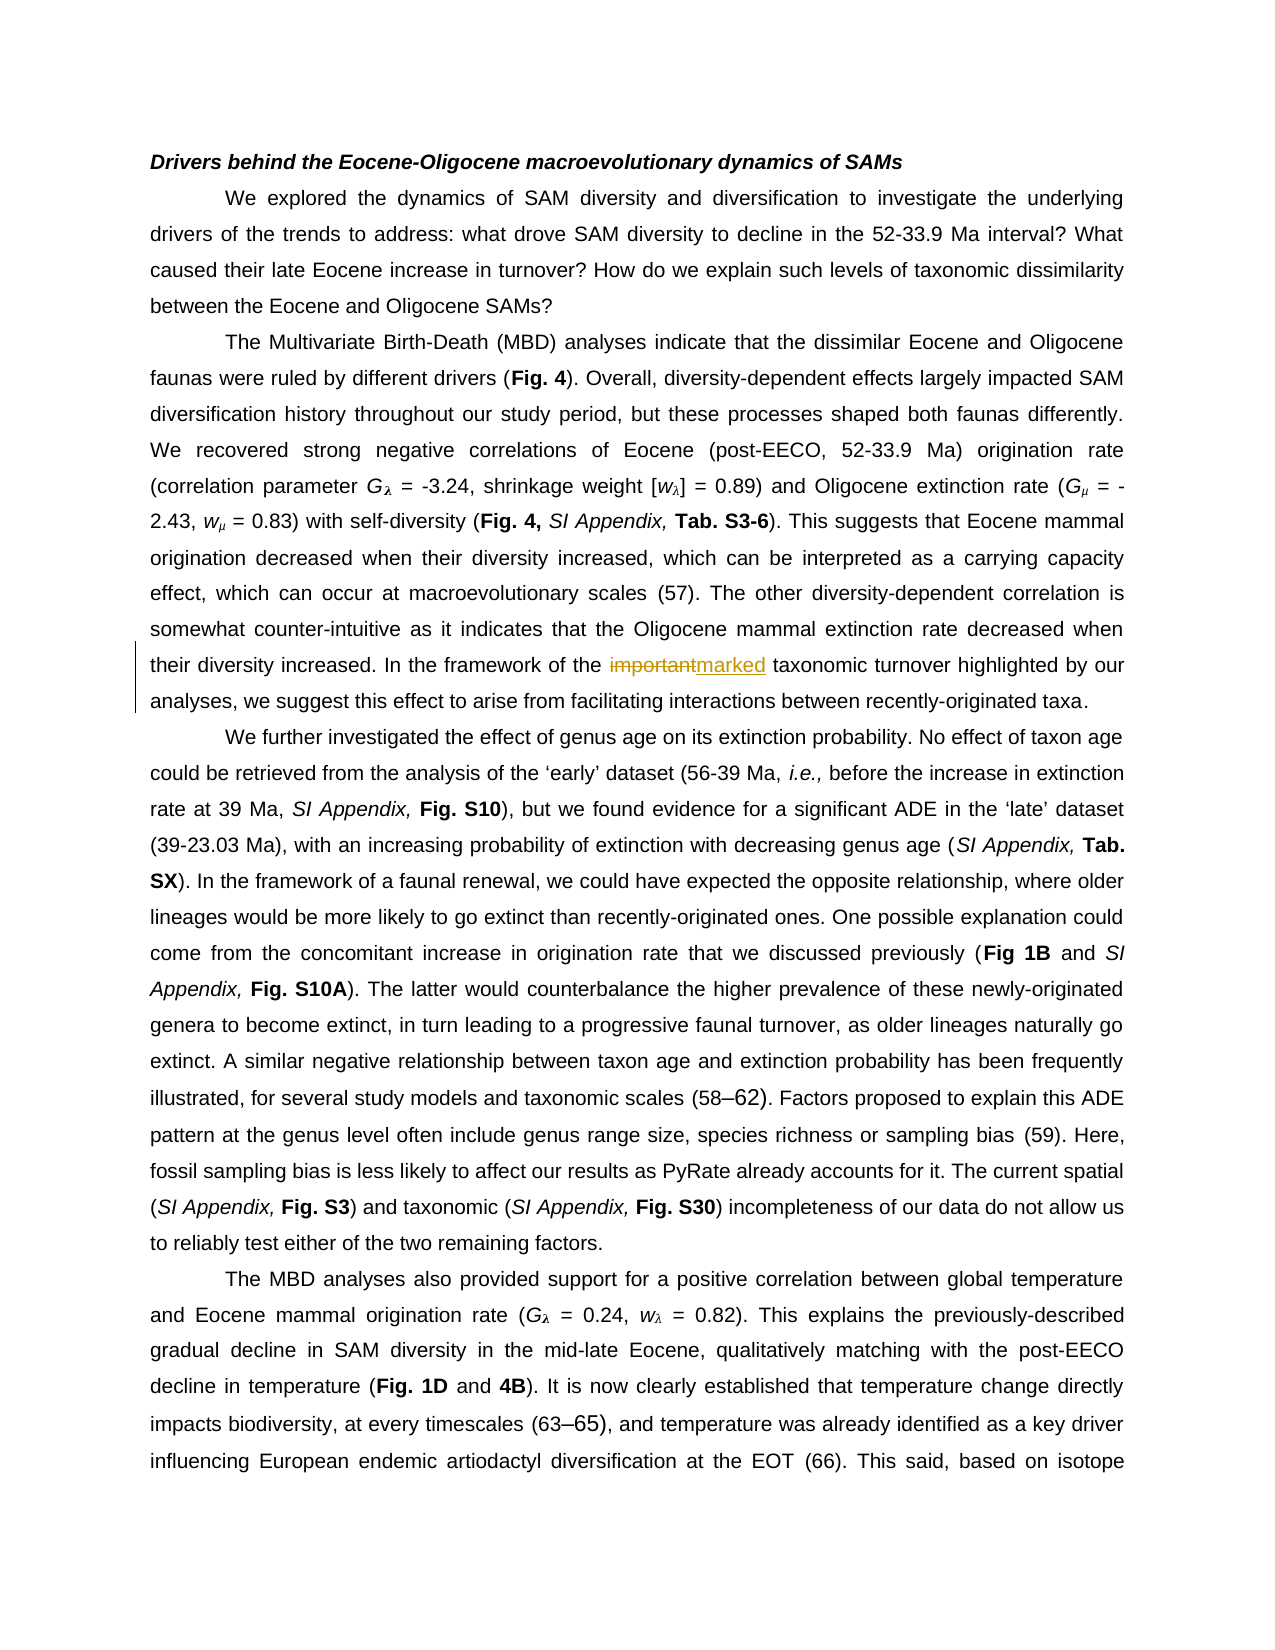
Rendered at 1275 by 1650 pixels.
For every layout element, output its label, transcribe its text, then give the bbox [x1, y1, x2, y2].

text Drivers behind the Eocene-Oligocene macroevolutionary dynamics of SAMs [150, 150, 1125, 174]
text The MBD analyses also provided support for a positive correlation between global temperature and Eocene mammal origination rate (G𝝀 = 0.24, w𝜆 = 0.82). This explains the previously-described gradual decline in SAM diversity in the mid-late Eocene, qualitatively matching with the post-EECO decline in temperature (Fig. 1D and 4B). It is now clearly established that temperature change directly impacts biodiversity, at every timescales (63–65), and temperature was already identified as a key driver influencing European endemic artiodactyl diversification at the EOT (66). This said, based on isotope [150, 1266, 1125, 1472]
text The Multivariate Birth-Death (MBD) analyses indicate that the dissimilar Eocene and Oligocene faunas were ruled by different drivers (Fig. 4). Overall, diversity-dependent effects largely impacted SAM diversification history throughout our study period, but these processes shaped both faunas differently. We recovered strong negative correlations of Eocene (post-EECO, 52-33.9 Ma) origination rate (correlation parameter G𝝀 = -3.24, shrinkage weight [w𝜆] = 0.89) and Oligocene extinction rate (Gµ = -2.43, wµ = 0.83) with self-diversity (Fig. 4, SI Appendix, Tab. S3-6). This suggests that Eocene mammal origination decreased when their diversity increased, which can be interpreted as a carrying capacity effect, which can occur at macroevolutionary scales (57). The other diversity-dependent correlation is somewhat counter-intuitive as it indicates that the Oligocene mammal extinction rate decreased when their diversity increased. In the framework of the marked taxonomic turnover highlighted by our analyses, we suggest this effect to arise from facilitating interactions between recently-originated taxa. [150, 330, 1125, 713]
text We explored the dynamics of SAM diversity and diversification to investigate the underlying drivers of the trends to address: what drove SAM diversity to decline in the 52-33.9 Ma interval? What caused their late Eocene increase in turnover? How do we explain such levels of taxonomic dissimilarity between the Eocene and Oligocene SAMs? [150, 186, 1125, 318]
text We further investigated the effect of genus age on its extinction probability. No effect of taxon age could be retrieved from the analysis of the ‘early’ dataset (56-39 Ma, i.e., before the increase in extinction rate at 39 Ma, SI Appendix, Fig. S10), but we found evidence for a significant ADE in the ‘late’ dataset (39-23.03 Ma), with an increasing probability of extinction with decreasing genus age (SI Appendix, Tab. SX). In the framework of a faunal renewal, we could have expected the opposite relationship, where older lineages would be more likely to go extinct than recently-originated ones. One possible explanation could come from the concomitant increase in origination rate that we discussed previously (Fig 1B and SI Appendix, Fig. S10A). The latter would counterbalance the higher prevalence of these newly-originated genera to become extinct, in turn leading to a progressive faunal turnover, as older lineages naturally go extinct. A similar negative relationship between taxon age and extinction probability has been frequently illustrated, for several study models and taxonomic scales (58–62). Factors proposed to explain this ADE pattern at the genus level often include genus range size, species richness or sampling bias (59). Here, fossil sampling bias is less likely to affect our results as PyRate already accounts for it. The current spatial (SI Appendix, Fig. S3) and taxonomic (SI Appendix, Fig. S30) incompleteness of our data do not allow us to reliably test either of the two remaining factors. [150, 725, 1125, 1254]
